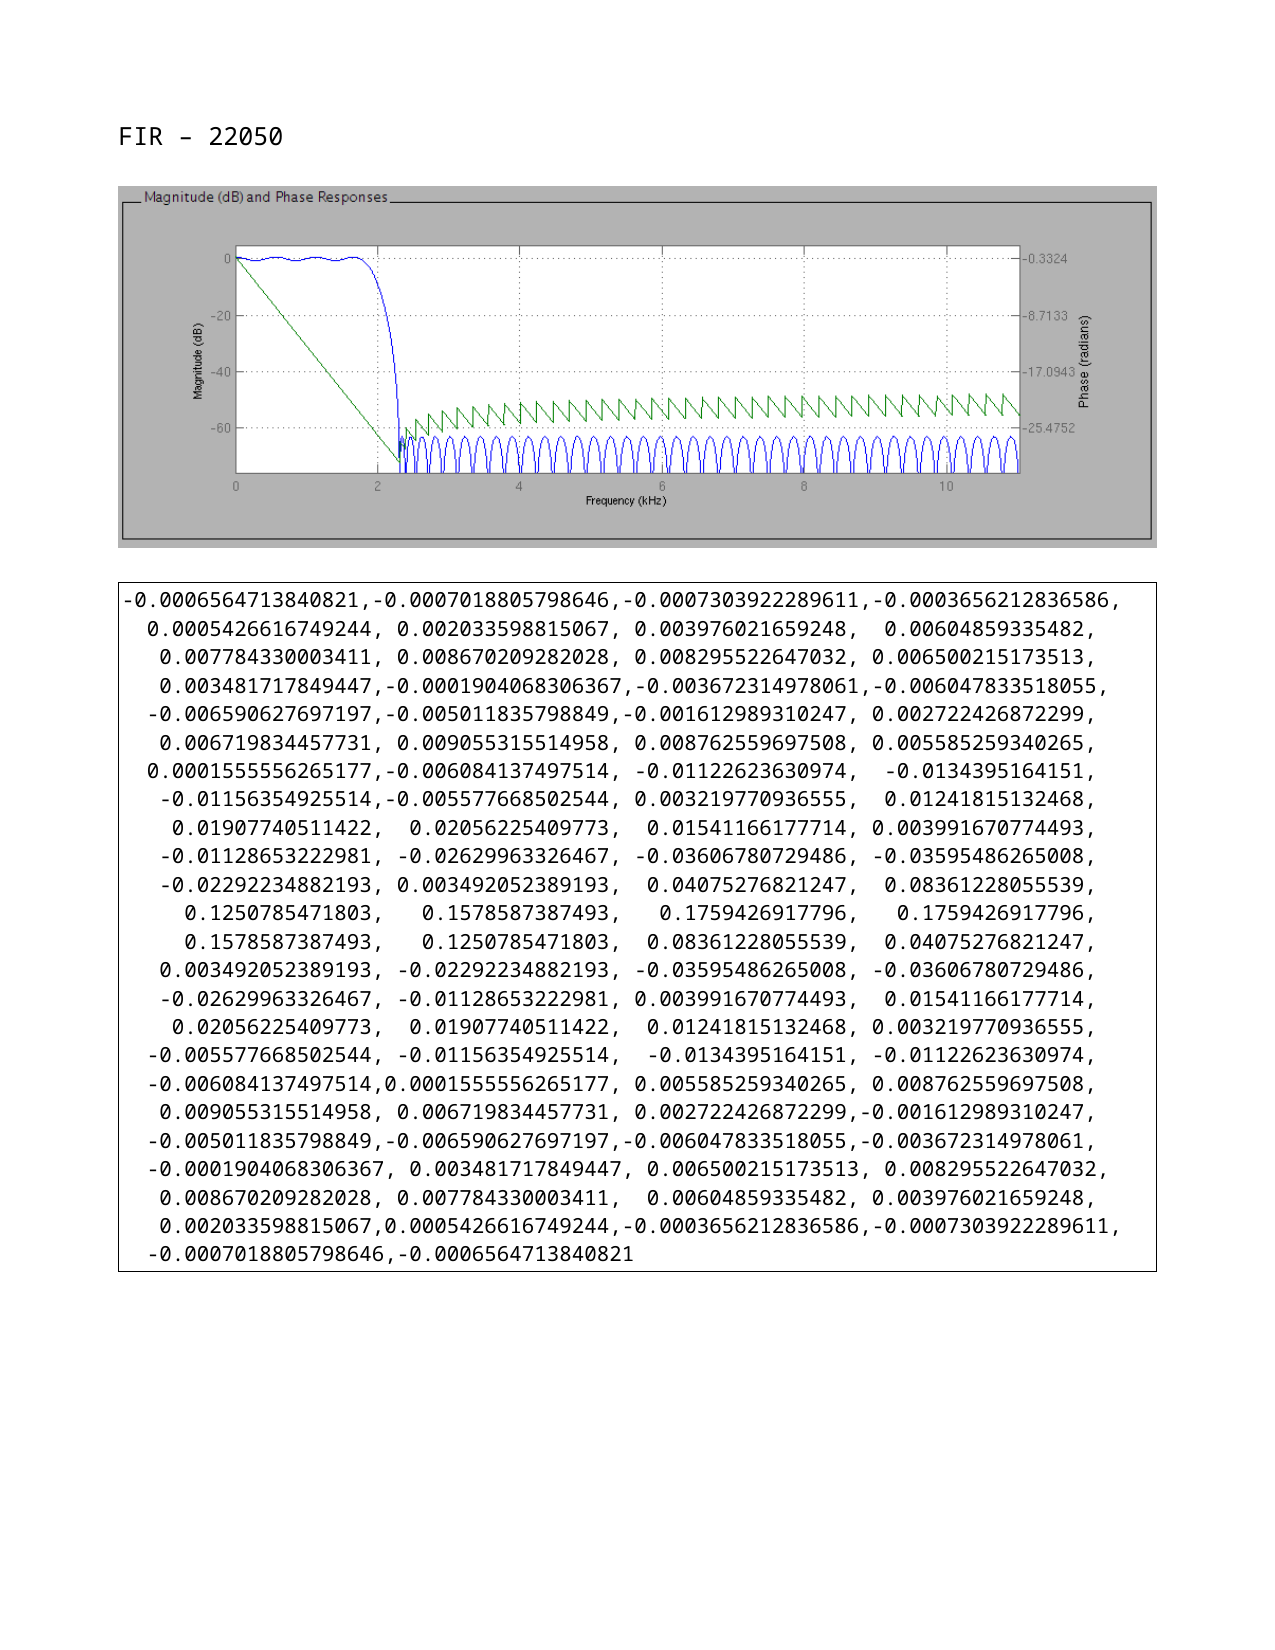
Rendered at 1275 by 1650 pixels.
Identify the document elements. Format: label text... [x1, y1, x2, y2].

text 0.02056225409773, 0.01907740511422, 0.01241815132468, 0.003219770936555, [119, 1008, 1156, 1037]
text 0.007784330003411, 0.008670209282028, 0.008295522647032, 0.006500215173513, [119, 639, 1156, 667]
text -0.02292234882193, 0.003492052389193, 0.04075276821247, 0.08361228055539, [119, 866, 1156, 895]
text FIR – 22050 [118, 118, 1157, 152]
text 0.0001555556265177,-0.006084137497514, -0.01122623630974, -0.0134395164151, [119, 753, 1156, 781]
text 0.1250785471803, 0.1578587387493, 0.1759426917796, 0.1759426917796, [119, 895, 1156, 923]
text -0.0007018805798646,-0.0006564713840821 [119, 1236, 1156, 1271]
text -0.0001904068306367, 0.003481717849447, 0.006500215173513, 0.008295522647032, [119, 1151, 1156, 1179]
text 0.01907740511422, 0.02056225409773, 0.01541166177714, 0.003991670774493, [119, 809, 1156, 838]
text -0.006590627697197,-0.005011835798849,-0.001612989310247, 0.002722426872299, [119, 696, 1156, 724]
text 0.0005426616749244, 0.002033598815067, 0.003976021659248, 0.00604859335482, [119, 610, 1156, 639]
text -0.01156354925514,-0.005577668502544, 0.003219770936555, 0.01241815132468, [119, 781, 1156, 809]
text 0.002033598815067,0.0005426616749244,-0.0003656212836586,-0.0007303922289611, [119, 1208, 1156, 1236]
text 0.003481717849447,-0.0001904068306367,-0.003672314978061,-0.006047833518055, [119, 667, 1156, 696]
text 0.006719834457731, 0.009055315514958, 0.008762559697508, 0.005585259340265, [119, 724, 1156, 753]
text -0.01128653222981, -0.02629963326467, -0.03606780729486, -0.03595486265008, [119, 838, 1156, 866]
text -0.005577668502544, -0.01156354925514, -0.0134395164151, -0.01122623630974, [119, 1037, 1156, 1065]
text 0.003492052389193, -0.02292234882193, -0.03595486265008, -0.03606780729486, [119, 952, 1156, 980]
text 0.008670209282028, 0.007784330003411, 0.00604859335482, 0.003976021659248, [119, 1179, 1156, 1208]
text -0.005011835798849,-0.006590627697197,-0.006047833518055,-0.003672314978061, [119, 1122, 1156, 1151]
picture [118, 186, 1157, 548]
text 0.009055315514958, 0.006719834457731, 0.002722426872299,-0.001612989310247, [119, 1094, 1156, 1122]
text -0.006084137497514,0.0001555556265177, 0.005585259340265, 0.008762559697508, [119, 1065, 1156, 1094]
text -0.0006564713840821,-0.0007018805798646,-0.0007303922289611,-0.0003656212836586, [119, 583, 1156, 610]
text 0.1578587387493, 0.1250785471803, 0.08361228055539, 0.04075276821247, [119, 923, 1156, 952]
text -0.02629963326467, -0.01128653222981, 0.003991670774493, 0.01541166177714, [119, 980, 1156, 1008]
